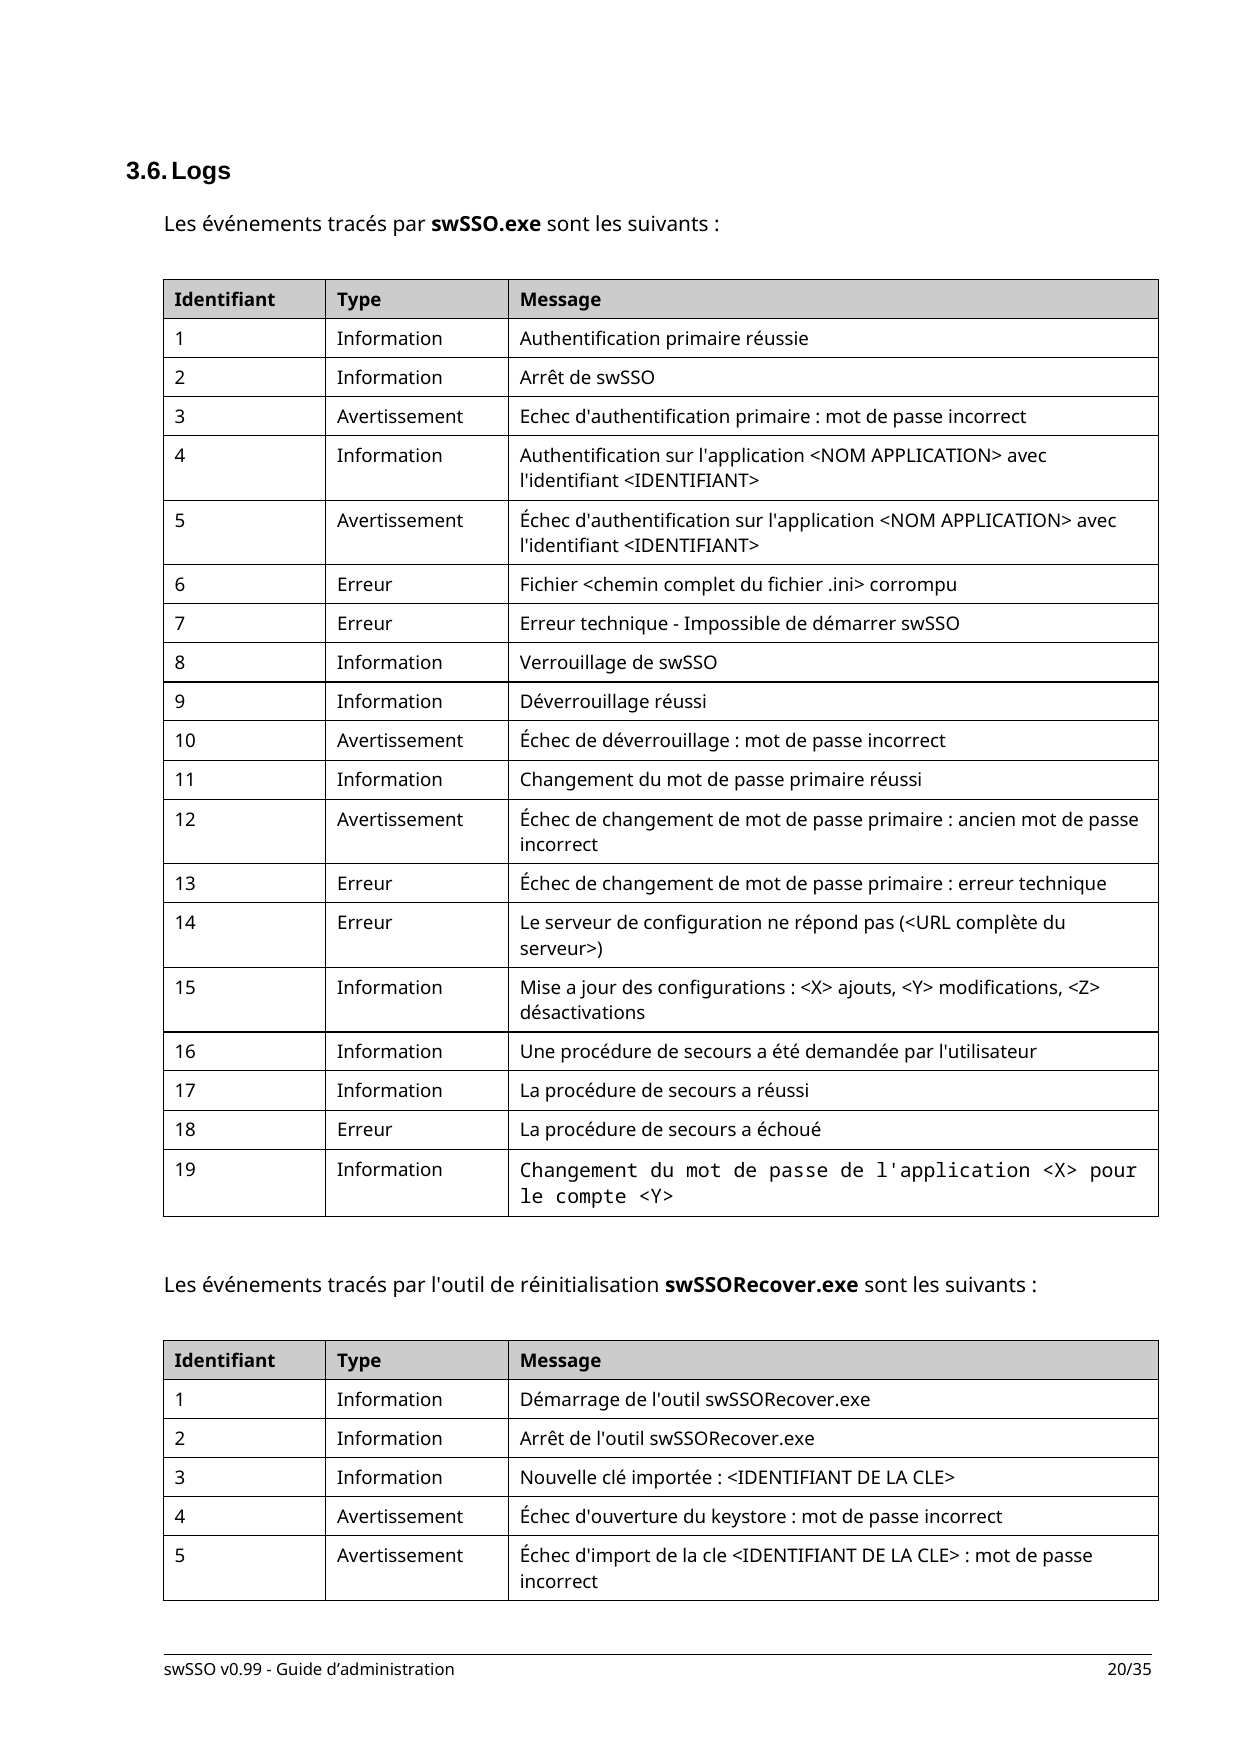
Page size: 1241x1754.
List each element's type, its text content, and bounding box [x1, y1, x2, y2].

table_cell Erreur [326, 864, 508, 902]
table_cell Information [326, 319, 508, 357]
table_cell Échec d'authentification sur l'application <NOM APPLICATION> avec l'identifiant <IDENTIFIANT> [509, 501, 1158, 564]
table_cell Déverrouillage réussi [509, 683, 1158, 720]
table_cell 11 [164, 761, 325, 798]
table_cell Une procédure de secours a été demandée par l'utilisateur [509, 1033, 1158, 1070]
table_cell 17 [164, 1071, 325, 1109]
table_cell 4 [164, 436, 325, 499]
table_cell Nouvelle clé importée : <IDENTIFIANT DE LA CLE> [509, 1458, 1158, 1496]
table_cell Échec de changement de mot de passe primaire : erreur technique [509, 864, 1158, 902]
table_cell Erreur [326, 1111, 508, 1148]
text Les événements tracés par l'outil de réinitialisation swSSORecover.exe sont les suivants : [164, 1271, 1152, 1299]
table_header Type [326, 1341, 508, 1379]
table_cell Information [326, 1380, 508, 1418]
table_cell Avertissement [326, 1536, 508, 1600]
table_cell Information [326, 358, 508, 396]
table_cell Mise a jour des configurations : <X> ajouts, <Y> modifications, <Z> désactivations [509, 968, 1158, 1031]
table_cell Démarrage de l'outil swSSORecover.exe [509, 1380, 1158, 1418]
table_cell 13 [164, 864, 325, 902]
table_cell Erreur technique - Impossible de démarrer swSSO [509, 604, 1158, 642]
table_cell 5 [164, 501, 325, 564]
table_cell Changement du mot de passe de l'application <X> pour le compte <Y> [509, 1150, 1158, 1216]
table_cell Erreur [326, 903, 508, 967]
table_cell Information [326, 1071, 508, 1109]
table_cell Arrêt de swSSO [509, 358, 1158, 396]
table_cell 16 [164, 1033, 325, 1070]
table_cell 9 [164, 683, 325, 720]
table_cell 2 [164, 1419, 325, 1457]
table_cell 3 [164, 1458, 325, 1496]
table_cell Erreur [326, 604, 508, 642]
table_cell Information [326, 683, 508, 720]
table_cell 14 [164, 903, 325, 967]
table_header Identifiant [164, 280, 325, 318]
table_cell 6 [164, 565, 325, 603]
table_cell Avertissement [326, 800, 508, 863]
table_cell 4 [164, 1497, 325, 1535]
table_cell Le serveur de configuration ne répond pas (<URL complète du serveur>) [509, 903, 1158, 967]
table_cell Information [326, 1033, 508, 1070]
table_cell Information [326, 643, 508, 681]
table_cell 1 [164, 319, 325, 357]
table_cell 12 [164, 800, 325, 863]
table_cell 3 [164, 397, 325, 435]
table_cell Authentification sur l'application <NOM APPLICATION> avec l'identifiant <IDENTIFIANT> [509, 436, 1158, 499]
table_cell 10 [164, 721, 325, 759]
table_cell Changement du mot de passe primaire réussi [509, 761, 1158, 798]
table_cell 19 [164, 1150, 325, 1216]
table_cell Avertissement [326, 1497, 508, 1535]
text Les événements tracés par swSSO.exe sont les suivants : [164, 209, 1152, 238]
table_cell 1 [164, 1380, 325, 1418]
table_cell Arrêt de l'outil swSSORecover.exe [509, 1419, 1158, 1457]
table_cell Information [326, 1419, 508, 1457]
table_cell Verrouillage de swSSO [509, 643, 1158, 681]
table_cell 5 [164, 1536, 325, 1600]
table_cell Information [326, 968, 508, 1031]
table_cell La procédure de secours a échoué [509, 1111, 1158, 1148]
table_cell Échec de déverrouillage : mot de passe incorrect [509, 721, 1158, 759]
table_cell Échec d'ouverture du keystore : mot de passe incorrect [509, 1497, 1158, 1535]
table_cell La procédure de secours a réussi [509, 1071, 1158, 1109]
table_cell Erreur [326, 565, 508, 603]
table_cell Information [326, 1458, 508, 1496]
table_cell 2 [164, 358, 325, 396]
table_cell 8 [164, 643, 325, 681]
table_cell Information [326, 761, 508, 798]
table_cell Avertissement [326, 501, 508, 564]
table_cell Échec de changement de mot de passe primaire : ancien mot de passe incorrect [509, 800, 1158, 863]
table_cell 7 [164, 604, 325, 642]
table_cell Fichier <chemin complet du fichier .ini> corrompu [509, 565, 1158, 603]
table_cell Avertissement [326, 397, 508, 435]
table_cell Information [326, 436, 508, 499]
table_cell 15 [164, 968, 325, 1031]
table_header Type [326, 280, 508, 318]
table_cell Echec d'authentification primaire : mot de passe incorrect [509, 397, 1158, 435]
table_header Message [509, 280, 1158, 318]
table_cell Échec d'import de la cle <IDENTIFIANT DE LA CLE> : mot de passe incorrect [509, 1536, 1158, 1600]
table_cell Avertissement [326, 721, 508, 759]
table_cell 18 [164, 1111, 325, 1148]
table_header Message [509, 1341, 1158, 1379]
table_cell Authentification primaire réussie [509, 319, 1158, 357]
subtitle Logs [126, 156, 1152, 184]
table_header Identifiant [164, 1341, 325, 1379]
table_cell Information [326, 1150, 508, 1216]
